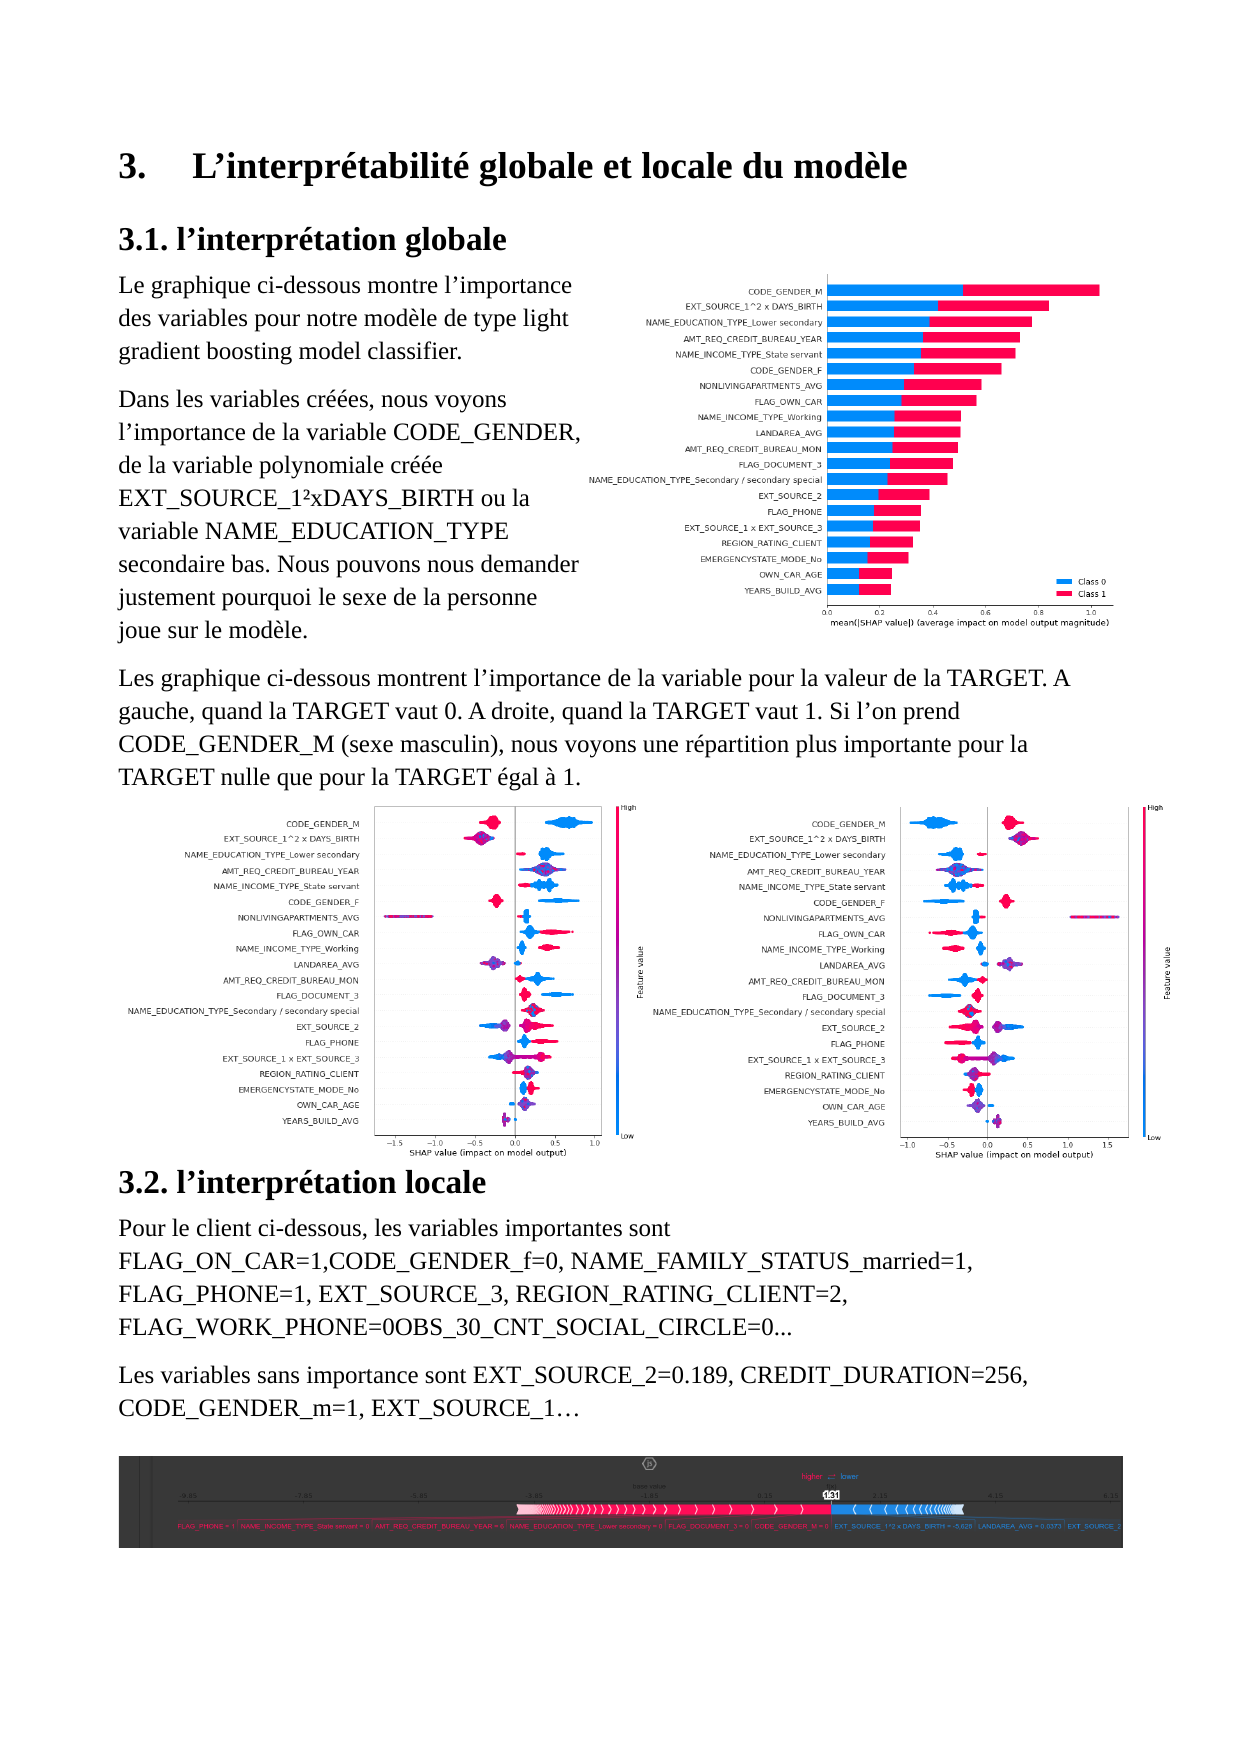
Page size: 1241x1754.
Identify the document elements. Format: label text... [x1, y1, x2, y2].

subtitle 3.1. l’interprétation globale [118, 219, 1122, 258]
picture [118, 1456, 1123, 1548]
text Pour le client ci-dessous, les variables importantes sont FLAG_ON_CAR=1,CODE_GENDER_f=0, NAME_FAMILY_STATUS_married=1, FLAG_PHONE=1, EXT_SOURCE_3, REGION_RATING_CLIENT=2, FLAG_WORK_PHONE=0OBS_30_CNT_SOCIAL_CIRCLE=0... [118, 1213, 1122, 1341]
text Les variables sans importance sont EXT_SOURCE_2=0.189, CREDIT_DURATION=256, CODE_GENDER_m=1, EXT_SOURCE_1… [118, 1360, 1122, 1422]
text Le graphique ci-dessous montre l’importance des variables pour notre modèle de type light gradient boosting model classifier. [118, 270, 585, 365]
text Dans les variables créées, nous voyons l’importance de la variable CODE_GENDER, de la variable polynomiale créée EXT_SOURCE_1²xDAYS_BIRTH ou la variable NAME_EDUCATION_TYPE secondaire bas. Nous pouvons nous demander justement pourquoi le sexe de la personne joue sur le modèle. [118, 384, 1122, 644]
subtitle 3.2. l’interprétation locale [118, 830, 1122, 1201]
subtitle L’interprétabilité globale et locale du modèle [118, 143, 1122, 186]
picture [123, 800, 1176, 1163]
picture [585, 270, 1117, 631]
text Les graphique ci-dessous montrent l’importance de la variable pour la valeur de la TARGET. A gauche, quand la TARGET vaut 0. A droite, quand la TARGET vaut 1. Si l’on prend CODE_GENDER_M (sexe masculin), nous voyons une répartition plus importante pour la TARGET nulle que pour la TARGET égal à 1. [118, 663, 1122, 791]
